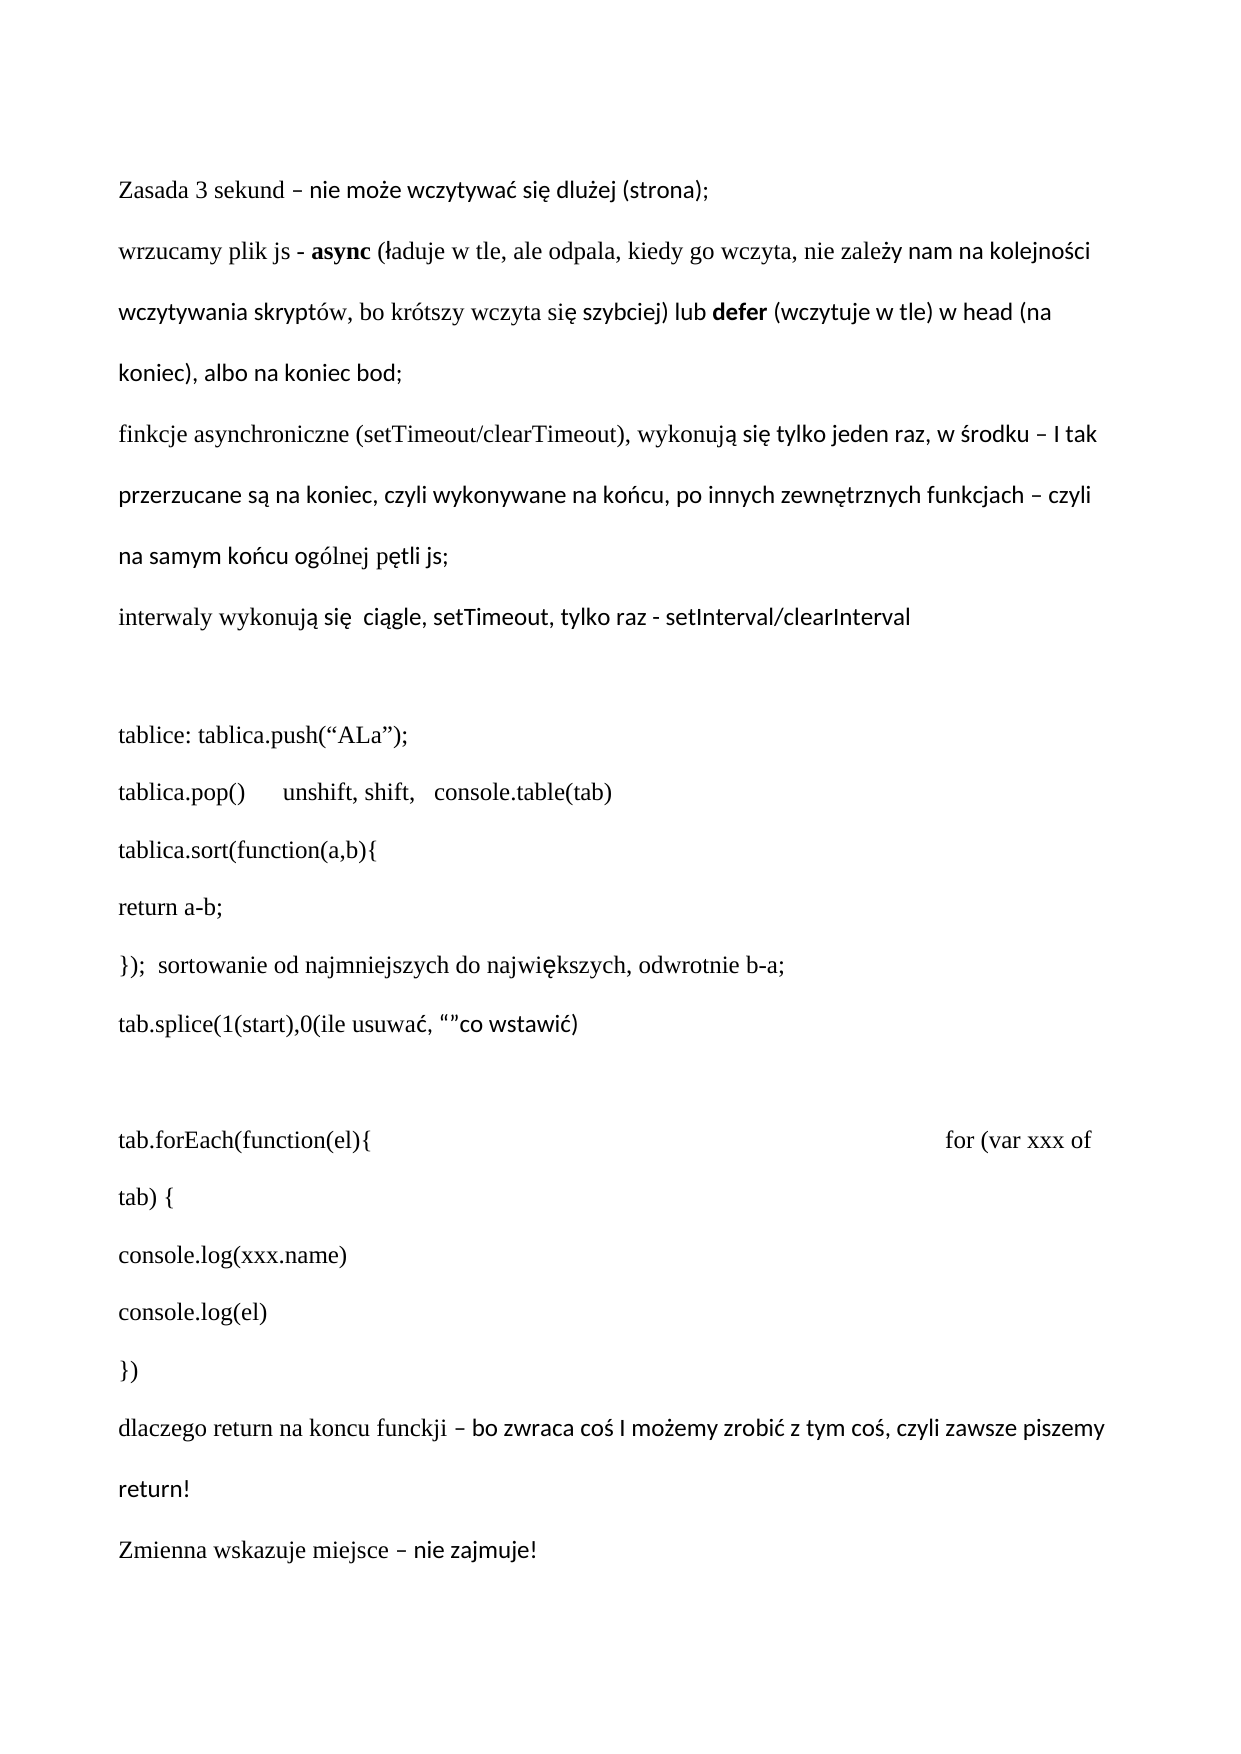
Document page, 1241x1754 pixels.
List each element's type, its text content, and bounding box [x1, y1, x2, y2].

text Zmienna wskazuje miejsce – nie zajmuje! [118, 1534, 1122, 1565]
text interwaly wykonują się ciągle, setTimeout, tylko raz - setInterval/clearInterval [118, 601, 1122, 632]
text return a-b; [118, 892, 1122, 921]
text tab.splice(1(start),0(ile usuwać, “”co wstawić) [118, 1008, 1122, 1038]
text tab.forEach(function(el){ for (var xxx of tab) { [118, 1125, 1122, 1211]
text }) [118, 1355, 1122, 1383]
text tablica.sort(function(a,b){ [118, 835, 1122, 864]
text console.log(el) [118, 1297, 1122, 1326]
text tablica.pop() unshift, shift, console.table(tab) [118, 777, 1122, 806]
text Zasada 3 sekund – nie może wczytywać się dlużej (strona); [118, 174, 1122, 205]
text console.log(xxx.name) [118, 1240, 1122, 1268]
text dlaczego return na koncu funckji – bo zwraca coś I możemy zrobić z tym coś, czyli zawsze piszemy return! [118, 1412, 1122, 1504]
text tablice: tablica.push(“ALa”); [118, 720, 1122, 749]
text finkcje asynchroniczne (setTimeout/clearTimeout), wykonują się tylko jeden raz, w środku – I tak przerzucane są na koniec, czyli wykonywane na końcu, po innych zewnętrznych funkcjach – czyli na samym końcu ogólnej pętli js; [118, 418, 1122, 571]
text }); sortowanie od najmniejszych do największych, odwrotnie b-a; [118, 950, 1122, 979]
text wrzucamy plik js - async (ładuje w tle, ale odpala, kiedy go wczyta, nie zależy nam na kolejności wczytywania skryptów, bo krótszy wczyta się szybciej) lub defer (wczytuje w tle) w head (na koniec), albo na koniec bod; [118, 235, 1122, 388]
